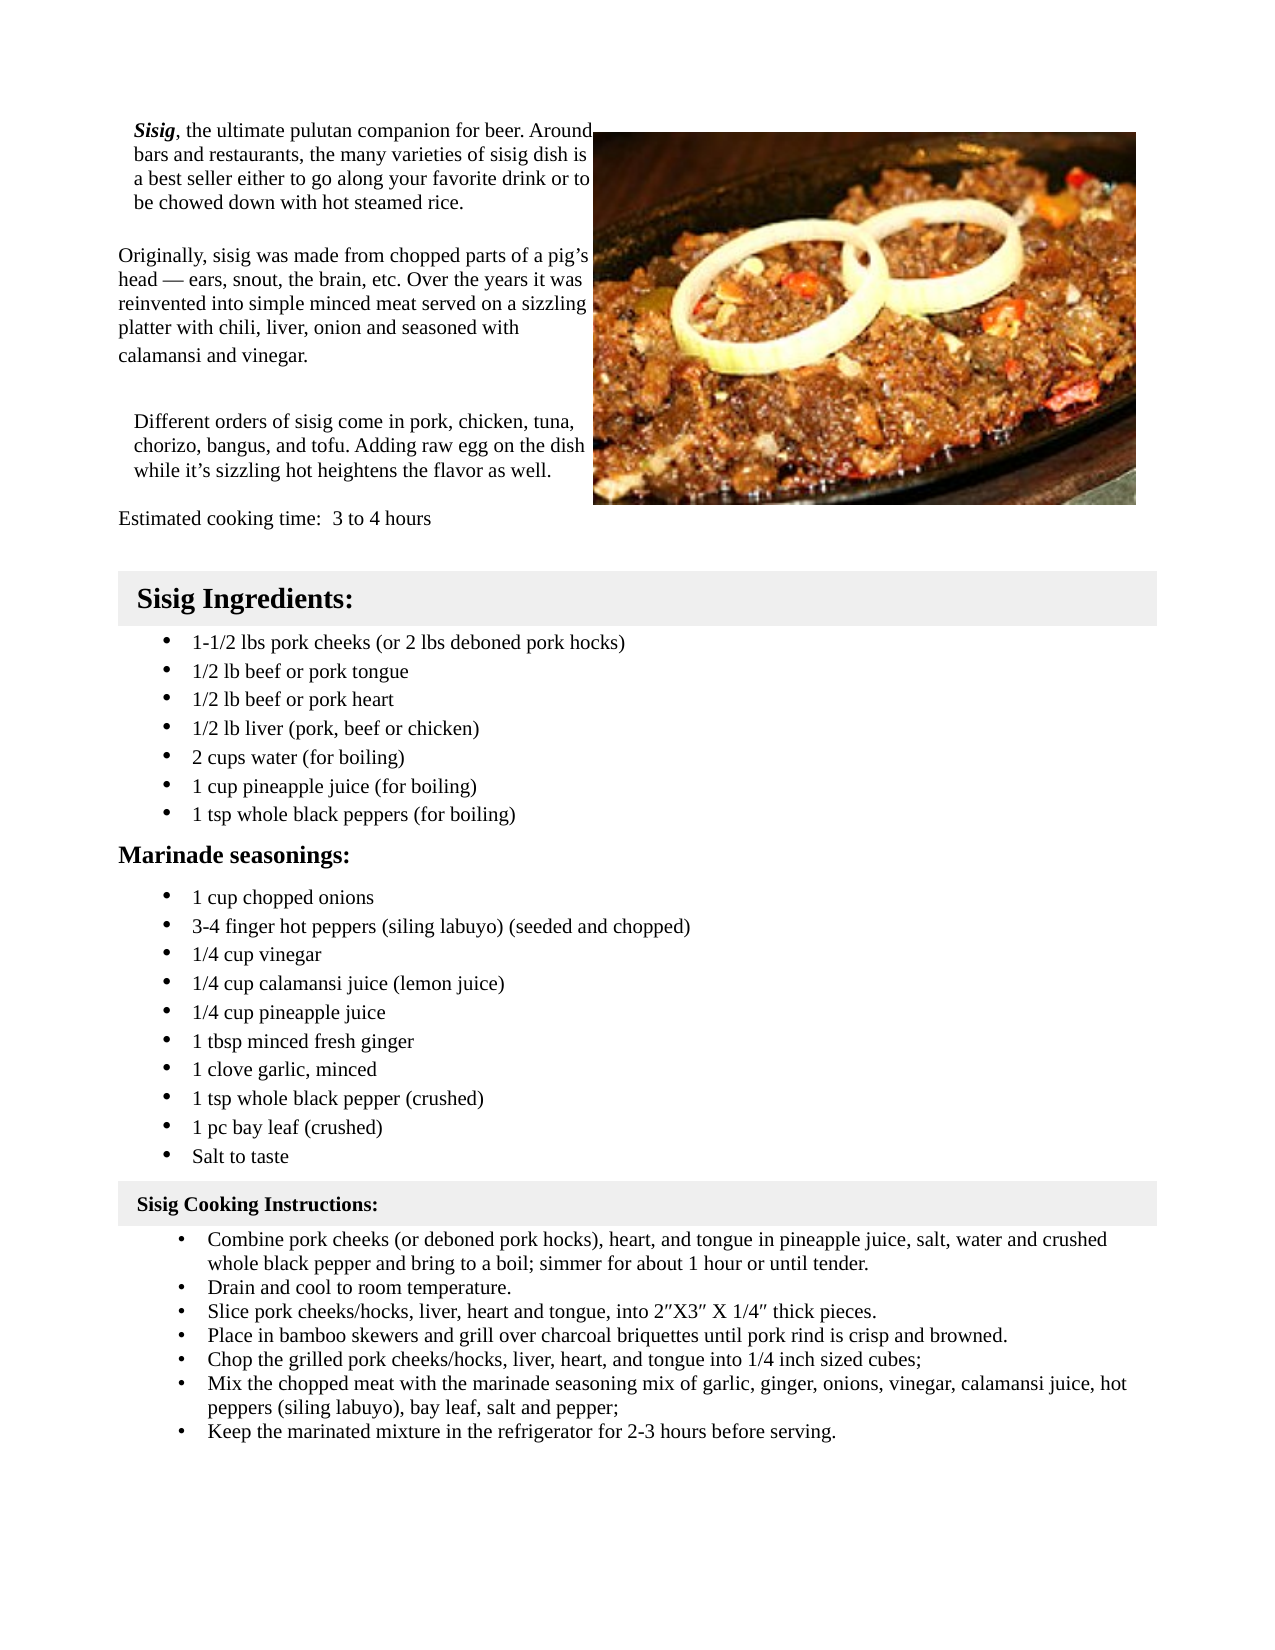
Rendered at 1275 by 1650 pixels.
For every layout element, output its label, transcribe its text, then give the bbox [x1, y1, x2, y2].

list 1/4 cup calamansi juice (lemon juice) [162, 967, 1157, 996]
table_header Sisig Ingredients: [118, 571, 1157, 626]
list 1 tsp whole black peppers (for boiling) [162, 798, 1157, 827]
list 1/2 lb beef or pork tongue [162, 655, 1157, 683]
list 1/2 lb liver (pork, beef or chicken) [162, 712, 1157, 741]
list 1 pc bay leaf (crushed) [162, 1111, 1157, 1140]
list 1 cup chopped onions [162, 881, 1157, 910]
list Combine pork cheeks (or deboned pork hocks), heart, and tongue in pineapple juice, salt, water and crushed whole black pepper and bring to a boil; simmer for about 1 hour or until tender. [178, 1226, 1141, 1274]
table_header Sisig Cooking Instructions: [118, 1181, 1157, 1226]
text Different orders of sisig come in pork, chicken, tuna, chorizo, bangus, and tofu. Adding raw egg on the dish while it’s sizzling hot heightens the flavor as well. [134, 409, 593, 482]
list 1 cup pineapple juice (for boiling) [162, 770, 1157, 798]
list Keep the marinated mixture in the refrigerator for 2-3 hours before serving. [178, 1419, 1141, 1443]
list 1/2 lb beef or pork heart [162, 683, 1157, 712]
list 1/4 cup pineapple juice [162, 996, 1157, 1025]
list Drain and cool to room temperature. [178, 1274, 1141, 1299]
list Mix the chopped meat with the marinade seasoning mix of garlic, ginger, onions, vinegar, calamansi juice, hot peppers (siling labuyo), bay leaf, salt and pepper; [178, 1371, 1141, 1419]
text Sisig, the ultimate pulutan companion for beer. Around bars and restaurants, the many varieties of sisig dish is a best seller either to go along your favorite drink or to be chowed down with hot steamed rice. [134, 118, 1141, 214]
text Estimated cooking time: 3 to 4 hours [118, 506, 1157, 530]
list Place in bamboo skewers and grill over charcoal briquettes until pork rind is crisp and browned. [178, 1323, 1141, 1347]
list Salt to taste [162, 1140, 1157, 1168]
picture [593, 132, 1136, 505]
list 1 tsp whole black pepper (crushed) [162, 1082, 1157, 1111]
list 1 clove garlic, minced [162, 1053, 1157, 1082]
list Slice pork cheeks/hocks, liver, heart and tongue, into 2″X3″ X 1/4″ thick pieces. [178, 1299, 1141, 1323]
text Originally, sisig was made from chopped parts of a pig’s head — ears, snout, the brain, etc. Over the years it was reinvented into simple minced meat served on a sizzling platter with chili, liver, onion and seasoned with calamansi and vinegar. [118, 243, 593, 368]
list 3-4 finger hot peppers (siling labuyo) (seeded and chopped) [162, 910, 1157, 938]
list 1 tbsp minced fresh ginger [162, 1025, 1157, 1053]
list 1/4 cup vinegar [162, 938, 1157, 967]
list 2 cups water (for boiling) [162, 741, 1157, 770]
list Chop the grilled pork cheeks/hocks, liver, heart, and tongue into 1/4 inch sized cubes; [178, 1347, 1141, 1371]
list 1-1/2 lbs pork cheeks (or 2 lbs deboned pork hocks) [162, 626, 1157, 655]
text Marinade seasonings: [118, 840, 1157, 868]
